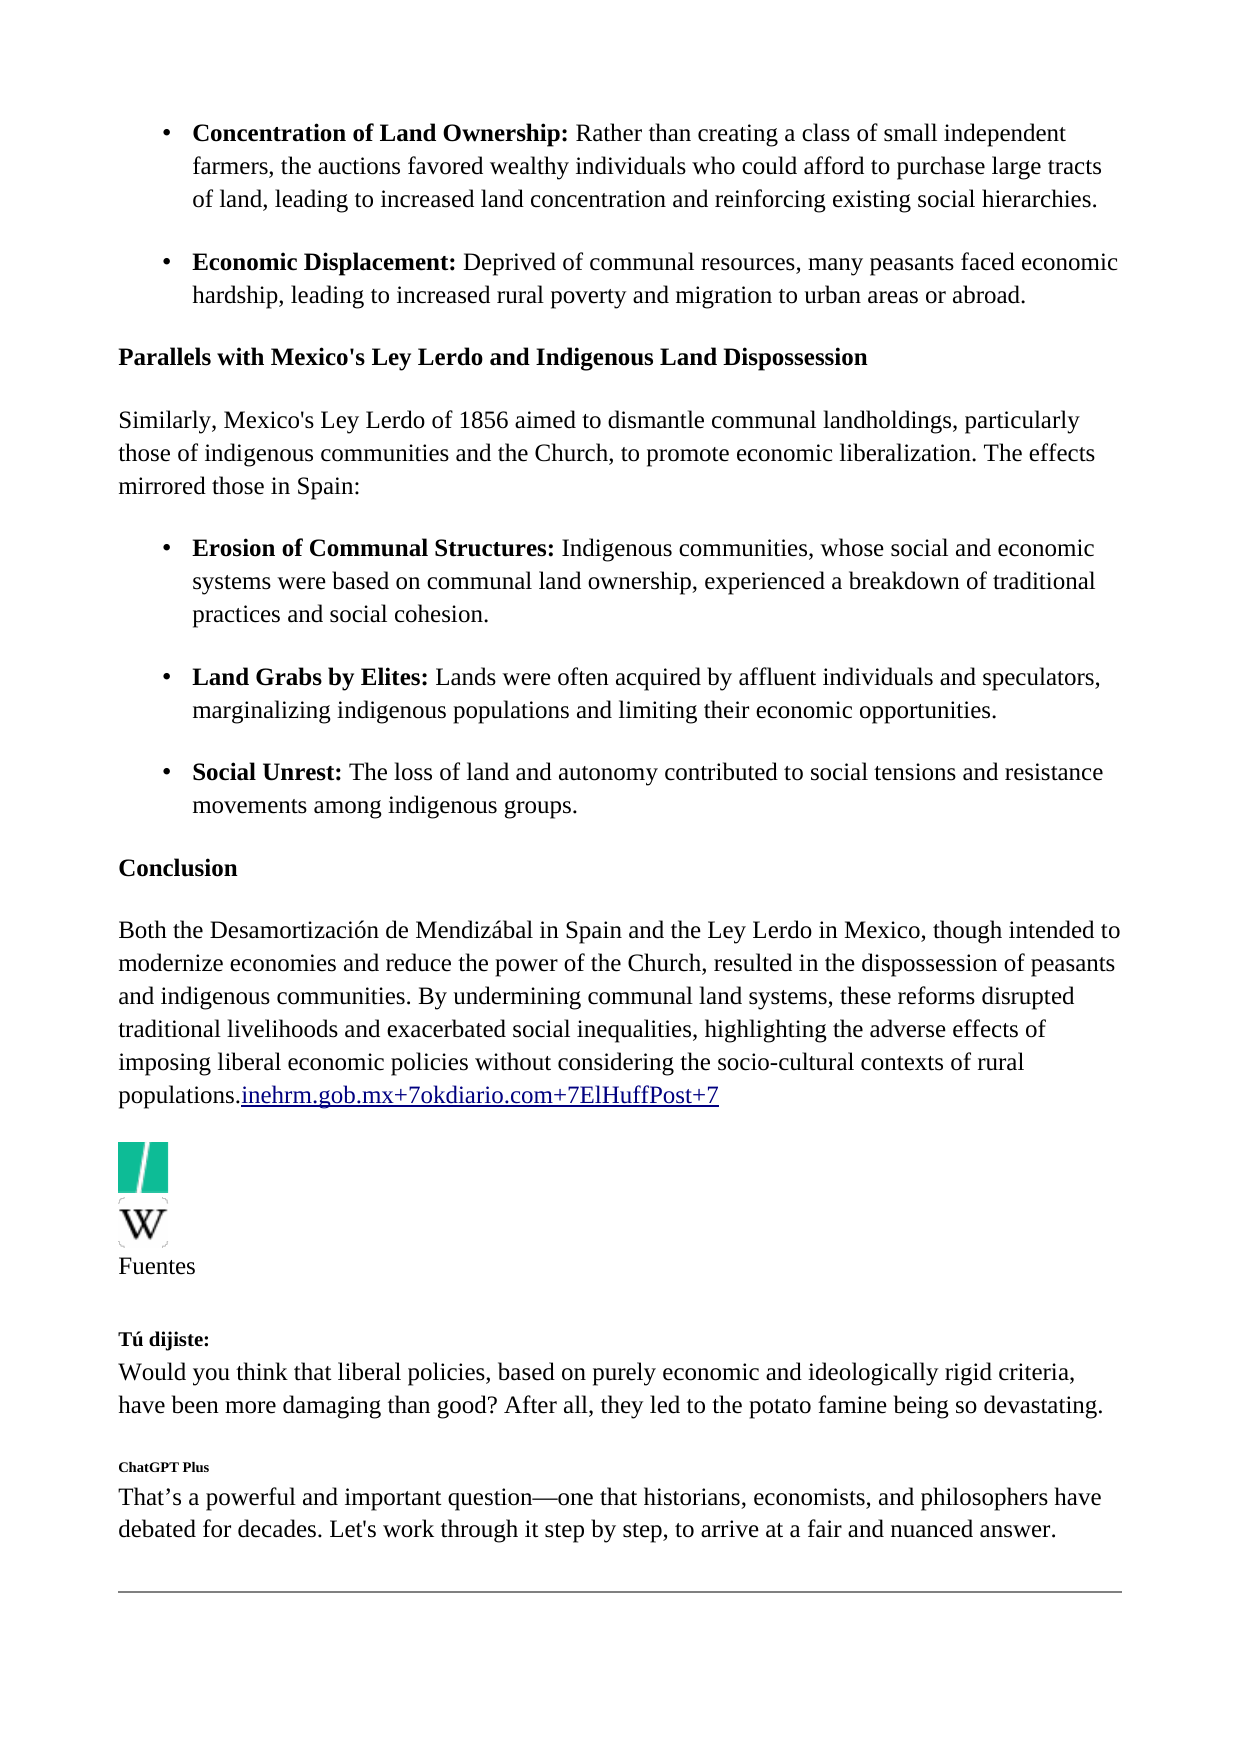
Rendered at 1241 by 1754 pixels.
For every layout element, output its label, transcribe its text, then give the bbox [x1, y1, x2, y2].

subtitle Tú dijiste: [118, 1326, 1122, 1351]
picture [118, 1142, 169, 1193]
list Erosion of Communal Structures: Indigenous communities, whose social and economic systems were based on communal land ownership, experienced a breakdown of traditional practices and social cohesion. [162, 533, 1122, 628]
list Land Grabs by Elites: Lands were often acquired by affluent individuals and speculators, marginalizing indigenous populations and limiting their economic opportunities. [162, 662, 1122, 723]
list Economic Displacement: Deprived of communal resources, many peasants faced economic hardship, leading to increased rural poverty and migration to urban areas or abroad. [162, 247, 1122, 308]
list Concentration of Land Ownership: Rather than creating a class of small independent farmers, the auctions favored wealthy individuals who could afford to purchase large tracts of land, leading to increased land concentration and reinforcing existing social hierarchies. [162, 118, 1122, 213]
text Would you think that liberal policies, based on purely economic and ideologically rigid criteria, have been more damaging than good? After all, they led to the potato famine being so devastating. [118, 1357, 1122, 1418]
text That’s a powerful and important question—one that historians, economists, and philosophers have debated for decades. Let's work through it step by step, to arrive at a fair and nuanced answer. [118, 1482, 1122, 1543]
text Both the Desamortización de Mendizábal in Spain and the Ley Lerdo in Mexico, though intended to modernize economies and reduce the power of the Church, resulted in the dispossession of peasants and indigenous communities. By undermining communal land systems, these reforms disrupted traditional livelihoods and exacerbated social inequalities, highlighting the adverse effects of imposing liberal economic policies without considering the socio-cultural contexts of rural populations.inehrm.gob.mx+7okdiario.com+7ElHuffPost+7 [118, 915, 1122, 1109]
picture [118, 1197, 169, 1248]
text Parallels with Mexico's Ley Lerdo and Indigenous Land Dispossession [118, 342, 1122, 371]
list Social Unrest: The loss of land and autonomy contributed to social tensions and resistance movements among indigenous groups. [162, 757, 1122, 819]
subtitle ChatGPT Plus [118, 1458, 1122, 1475]
text Similarly, Mexico's Ley Lerdo of 1856 aimed to dismantle communal landholdings, particularly those of indigenous communities and the Church, to promote economic liberalization. The effects mirrored those in Spain: [118, 405, 1122, 499]
text Fuentes [118, 1251, 1122, 1280]
text Conclusion [118, 853, 1122, 882]
